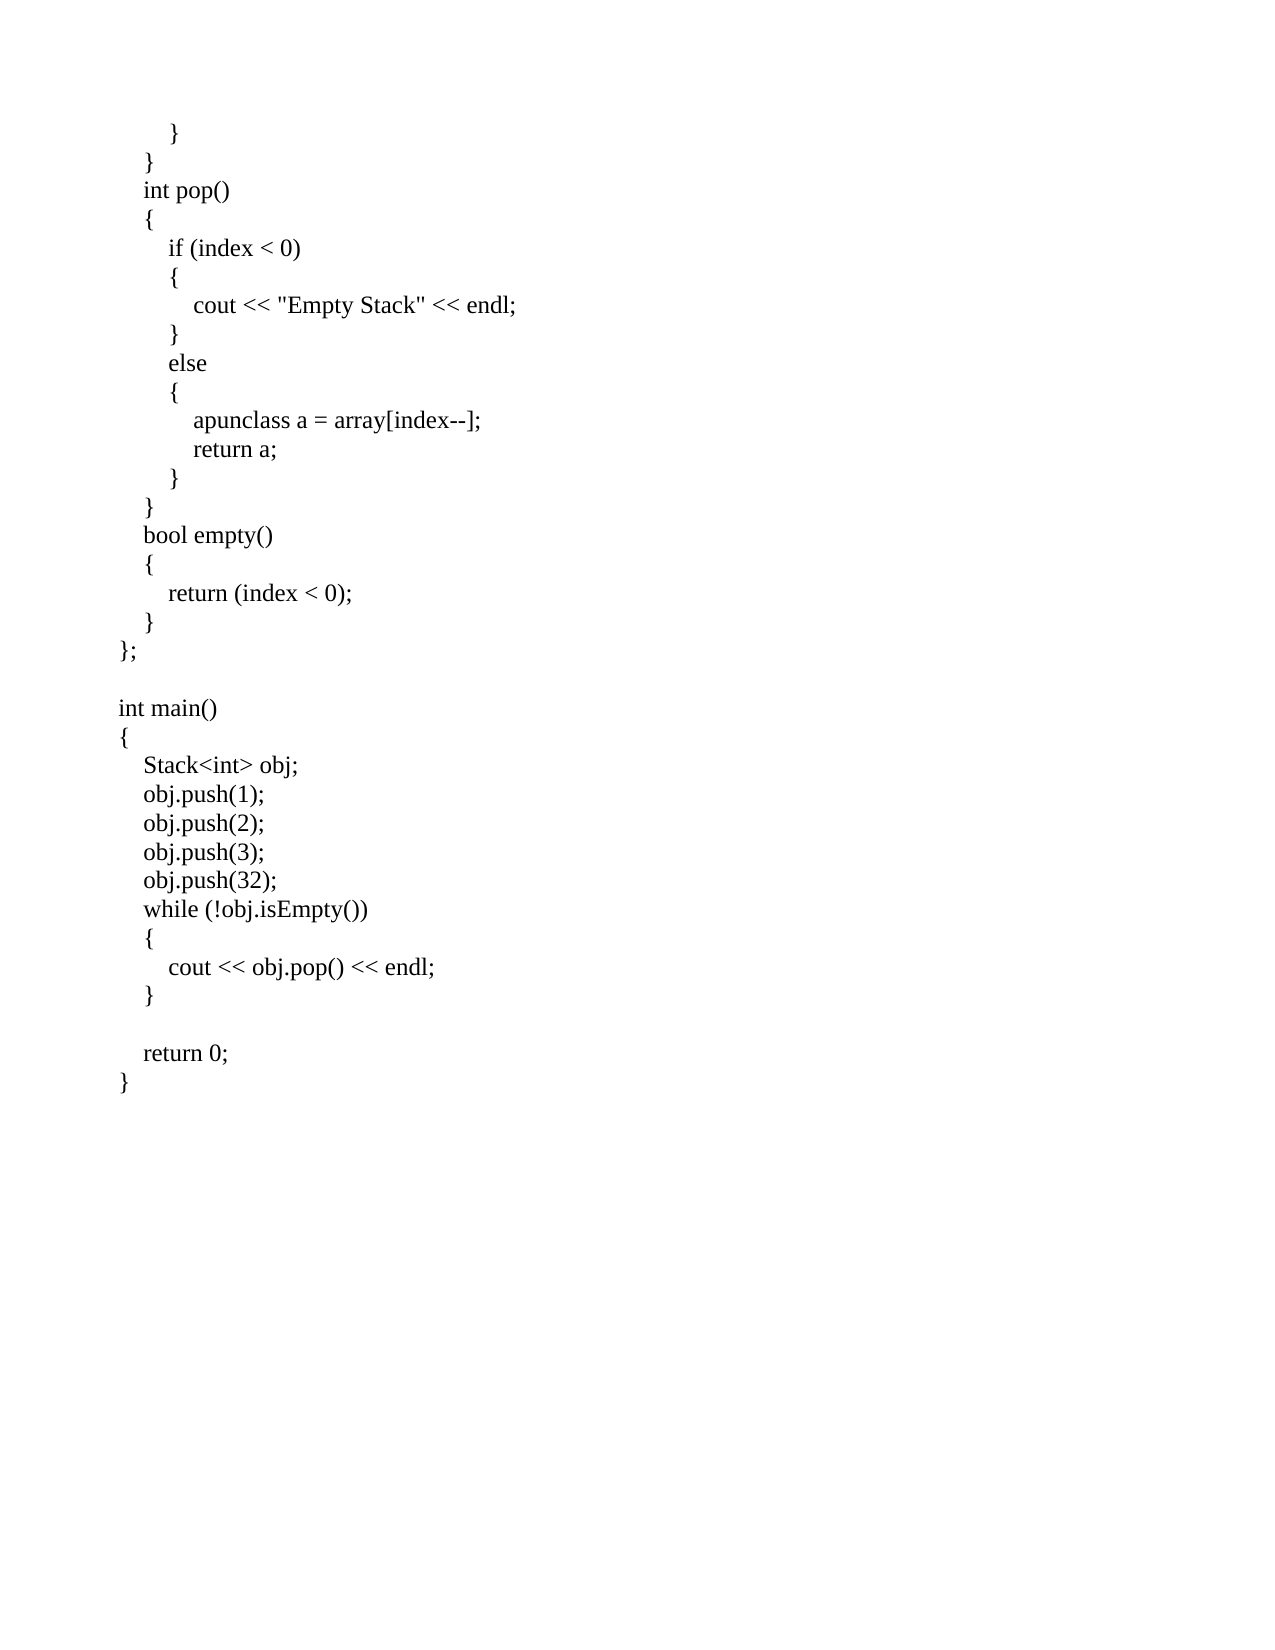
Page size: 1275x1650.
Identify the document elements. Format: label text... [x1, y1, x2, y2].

text { [118, 923, 1157, 952]
text int main() [118, 693, 1157, 722]
text } [118, 1067, 1157, 1096]
text else [118, 348, 1157, 377]
text { [118, 549, 1157, 578]
text int pop() [118, 176, 1157, 204]
text } [118, 118, 1157, 147]
text } [118, 147, 1157, 176]
text apunclass a = array[index--]; [118, 406, 1157, 434]
text bool empty() [118, 521, 1157, 549]
text { [118, 262, 1157, 291]
text } [118, 981, 1157, 1009]
text if (index < 0) [118, 233, 1157, 262]
text return (index < 0); [118, 578, 1157, 607]
text { [118, 377, 1157, 406]
text while (!obj.isEmpty()) [118, 894, 1157, 923]
text return a; [118, 434, 1157, 463]
text cout << obj.pop() << endl; [118, 952, 1157, 981]
text Stack<int> obj; [118, 751, 1157, 779]
text } [118, 463, 1157, 492]
text obj.push(32); [118, 866, 1157, 894]
text } [118, 319, 1157, 348]
text }; [118, 636, 1157, 664]
text obj.push(1); [118, 779, 1157, 808]
text return 0; [118, 1038, 1157, 1067]
text } [118, 492, 1157, 521]
text } [118, 607, 1157, 636]
text cout << "Empty Stack" << endl; [118, 291, 1157, 319]
text obj.push(2); [118, 808, 1157, 837]
text { [118, 204, 1157, 233]
text { [118, 722, 1157, 751]
text obj.push(3); [118, 837, 1157, 866]
